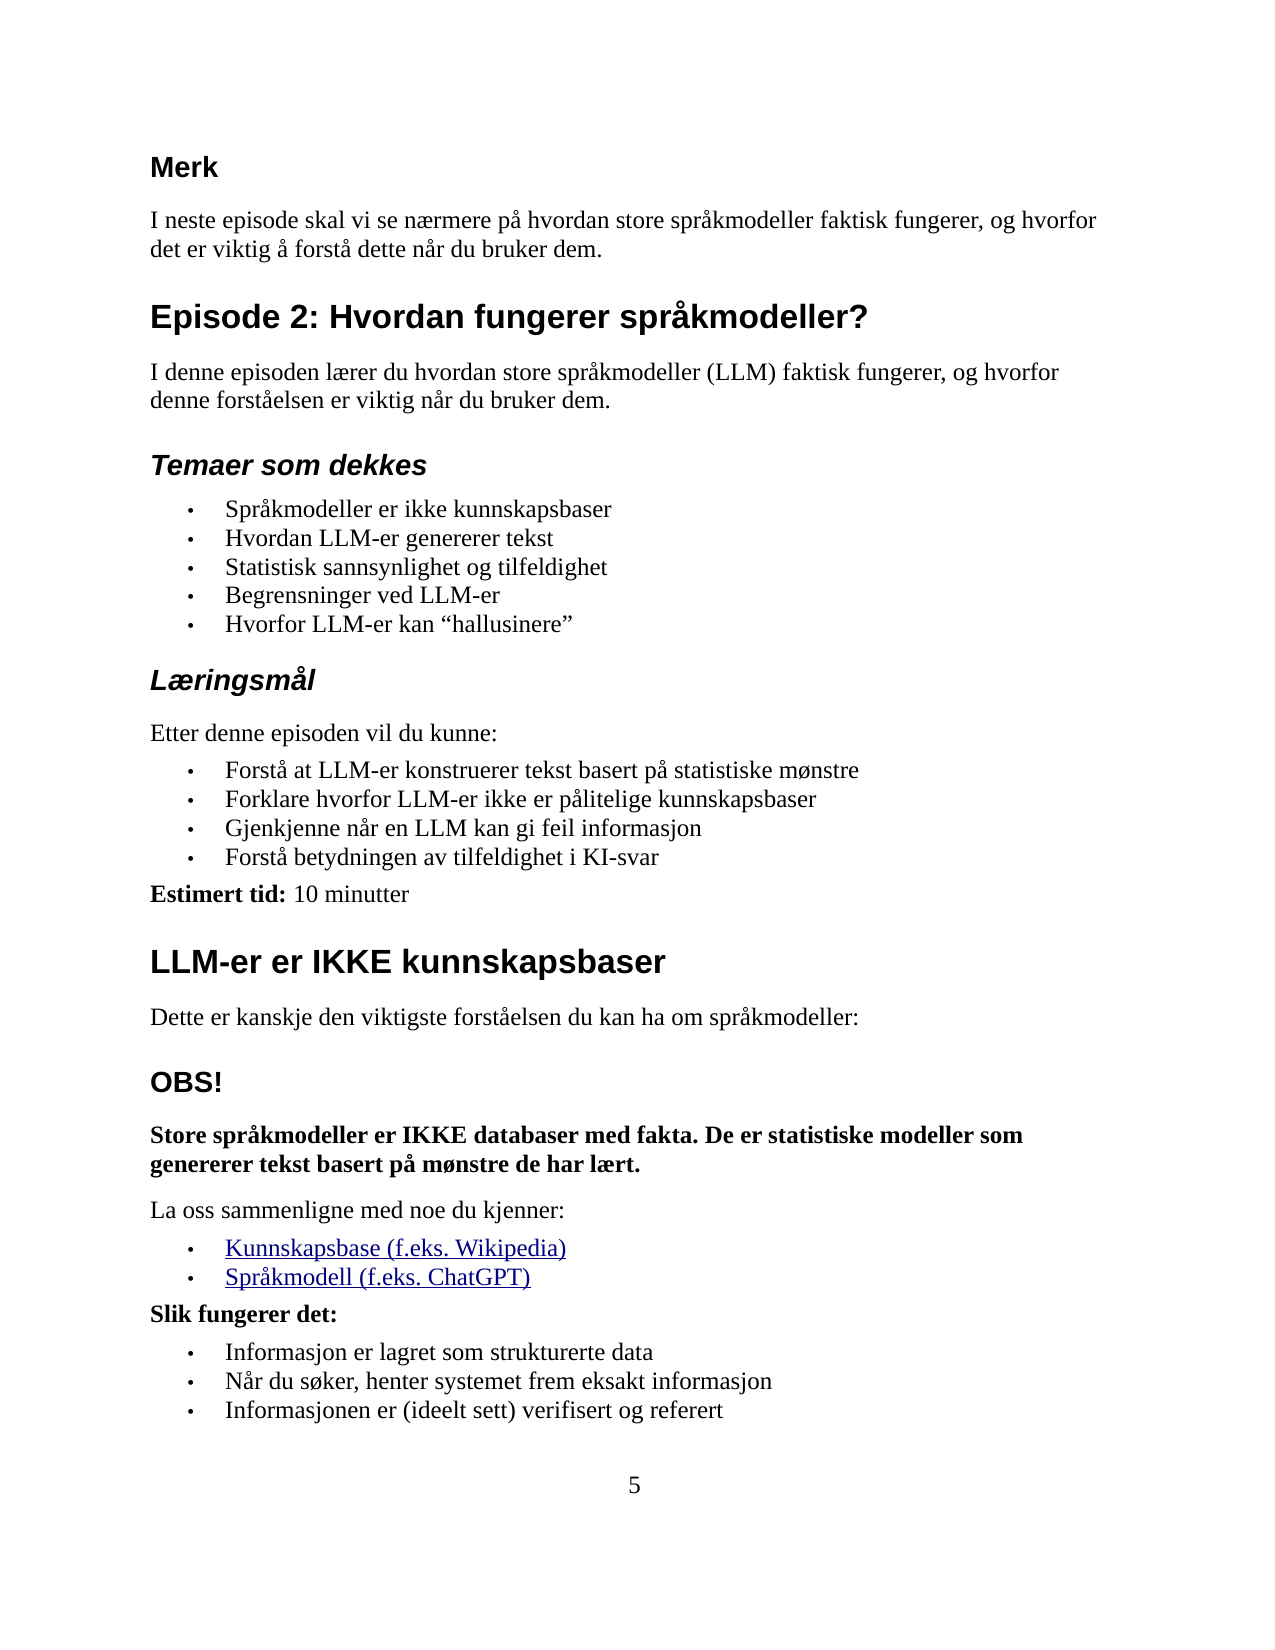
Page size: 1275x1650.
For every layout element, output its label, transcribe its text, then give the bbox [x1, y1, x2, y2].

list Hvorfor LLM-er kan “hallusinere” [187, 609, 1125, 638]
text Etter denne episoden vil du kunne: [150, 718, 1125, 747]
text La oss sammenligne med noe du kjenner: [150, 1195, 1125, 1224]
list Statistisk sannsynlighet og tilfeldighet [187, 552, 1125, 580]
list Forstå betydningen av tilfeldighet i KI-svar [187, 842, 1125, 871]
text Estimert tid: 10 minutter [150, 879, 1125, 908]
list Språkmodeller er ikke kunnskapsbaser [187, 494, 1125, 523]
list Forstå at LLM-er konstruerer tekst basert på statistiske mønstre [187, 756, 1125, 784]
subtitle Læringsmål [150, 663, 1125, 696]
subtitle Episode 2: Hvordan fungerer språkmodeller? [150, 296, 1125, 335]
list Forklare hvorfor LLM-er ikke er pålitelige kunnskapsbaser [187, 784, 1125, 813]
list Hvordan LLM-er genererer tekst [187, 523, 1125, 552]
list Informasjon er lagret som strukturerte data [187, 1337, 1125, 1366]
subtitle OBS! [150, 1065, 1125, 1098]
list Gjenkjenne når en LLM kan gi feil informasjon [187, 813, 1125, 842]
text I denne episoden lærer du hvordan store språkmodeller (LLM) faktisk fungerer, og hvorfor denne forståelsen er viktig når du bruker dem. [150, 357, 1125, 414]
text I neste episode skal vi se nærmere på hvordan store språkmodeller faktisk fungerer, og hvorfor det er viktig å forstå dette når du bruker dem. [150, 205, 1125, 262]
text Store språkmodeller er IKKE databaser med fakta. De er statistiske modeller som genererer tekst basert på mønstre de har lært. [150, 1120, 1125, 1177]
list Informasjonen er (ideelt sett) verifisert og referert [187, 1395, 1125, 1423]
subtitle Temaer som dekkes [150, 448, 1125, 482]
subtitle Merk [150, 150, 1125, 183]
subtitle LLM-er er IKKE kunnskapsbaser [150, 942, 1125, 981]
list Begrensninger ved LLM-er [187, 580, 1125, 609]
text Slik fungerer det: [150, 1299, 1125, 1328]
list Kunnskapsbase (f.eks. Wikipedia) [187, 1233, 1125, 1262]
list Når du søker, henter systemet frem eksakt informasjon [187, 1366, 1125, 1395]
text Dette er kanskje den viktigste forståelsen du kan ha om språkmodeller: [150, 1002, 1125, 1031]
list Språkmodell (f.eks. ChatGPT) [187, 1262, 1125, 1291]
